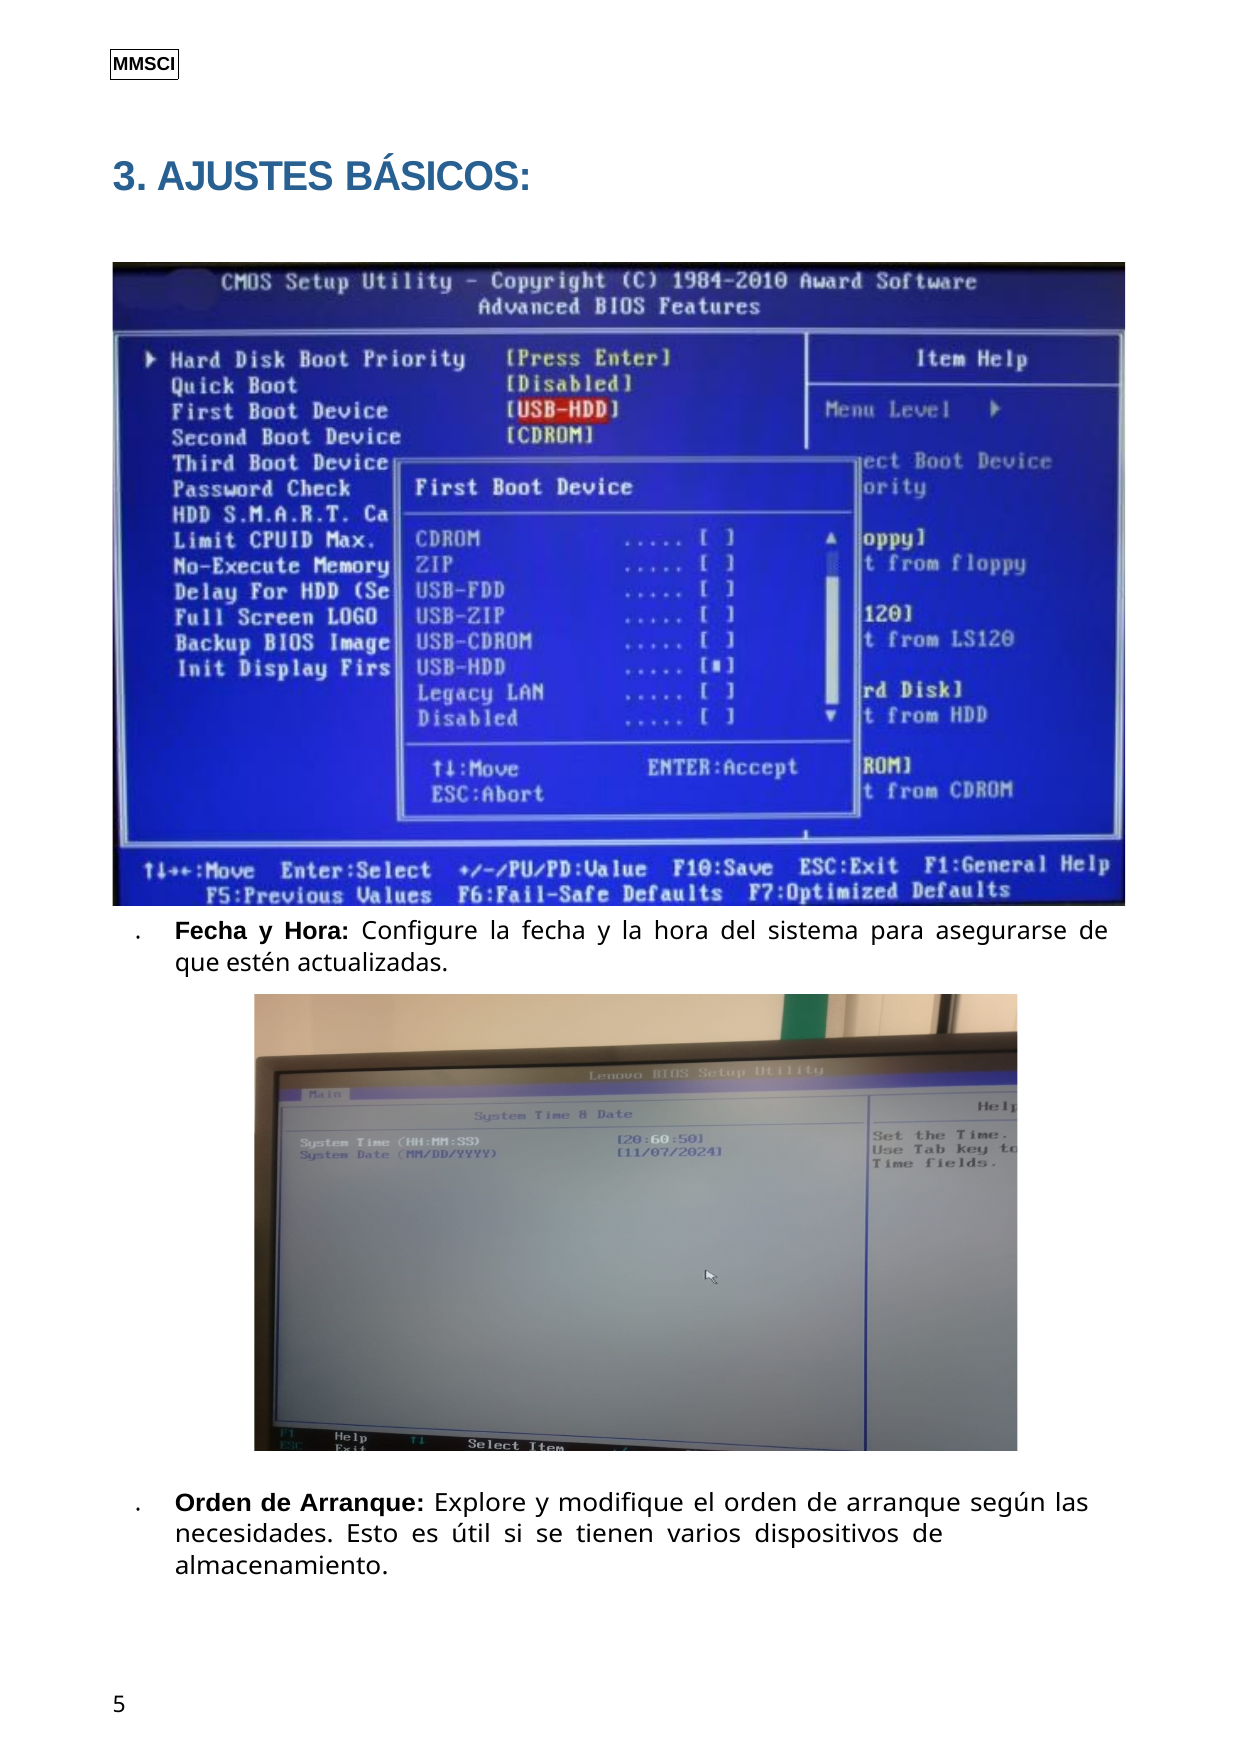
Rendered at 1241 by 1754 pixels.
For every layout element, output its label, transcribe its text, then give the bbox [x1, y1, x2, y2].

list Fecha y Hora: Configure la fecha y la hora del sistema para asegurarse de que estén actualizadas. [135, 268, 1128, 978]
list Orden de Arranque: Explore y modifique el orden de arranque según las necesidades. Esto es útil si se tienen varios dispositivos de almacenamiento. [135, 1486, 1129, 1582]
picture [112, 262, 1125, 906]
picture [254, 994, 1018, 1451]
subtitle AJUSTES BÁSICOS: [112, 152, 1140, 199]
